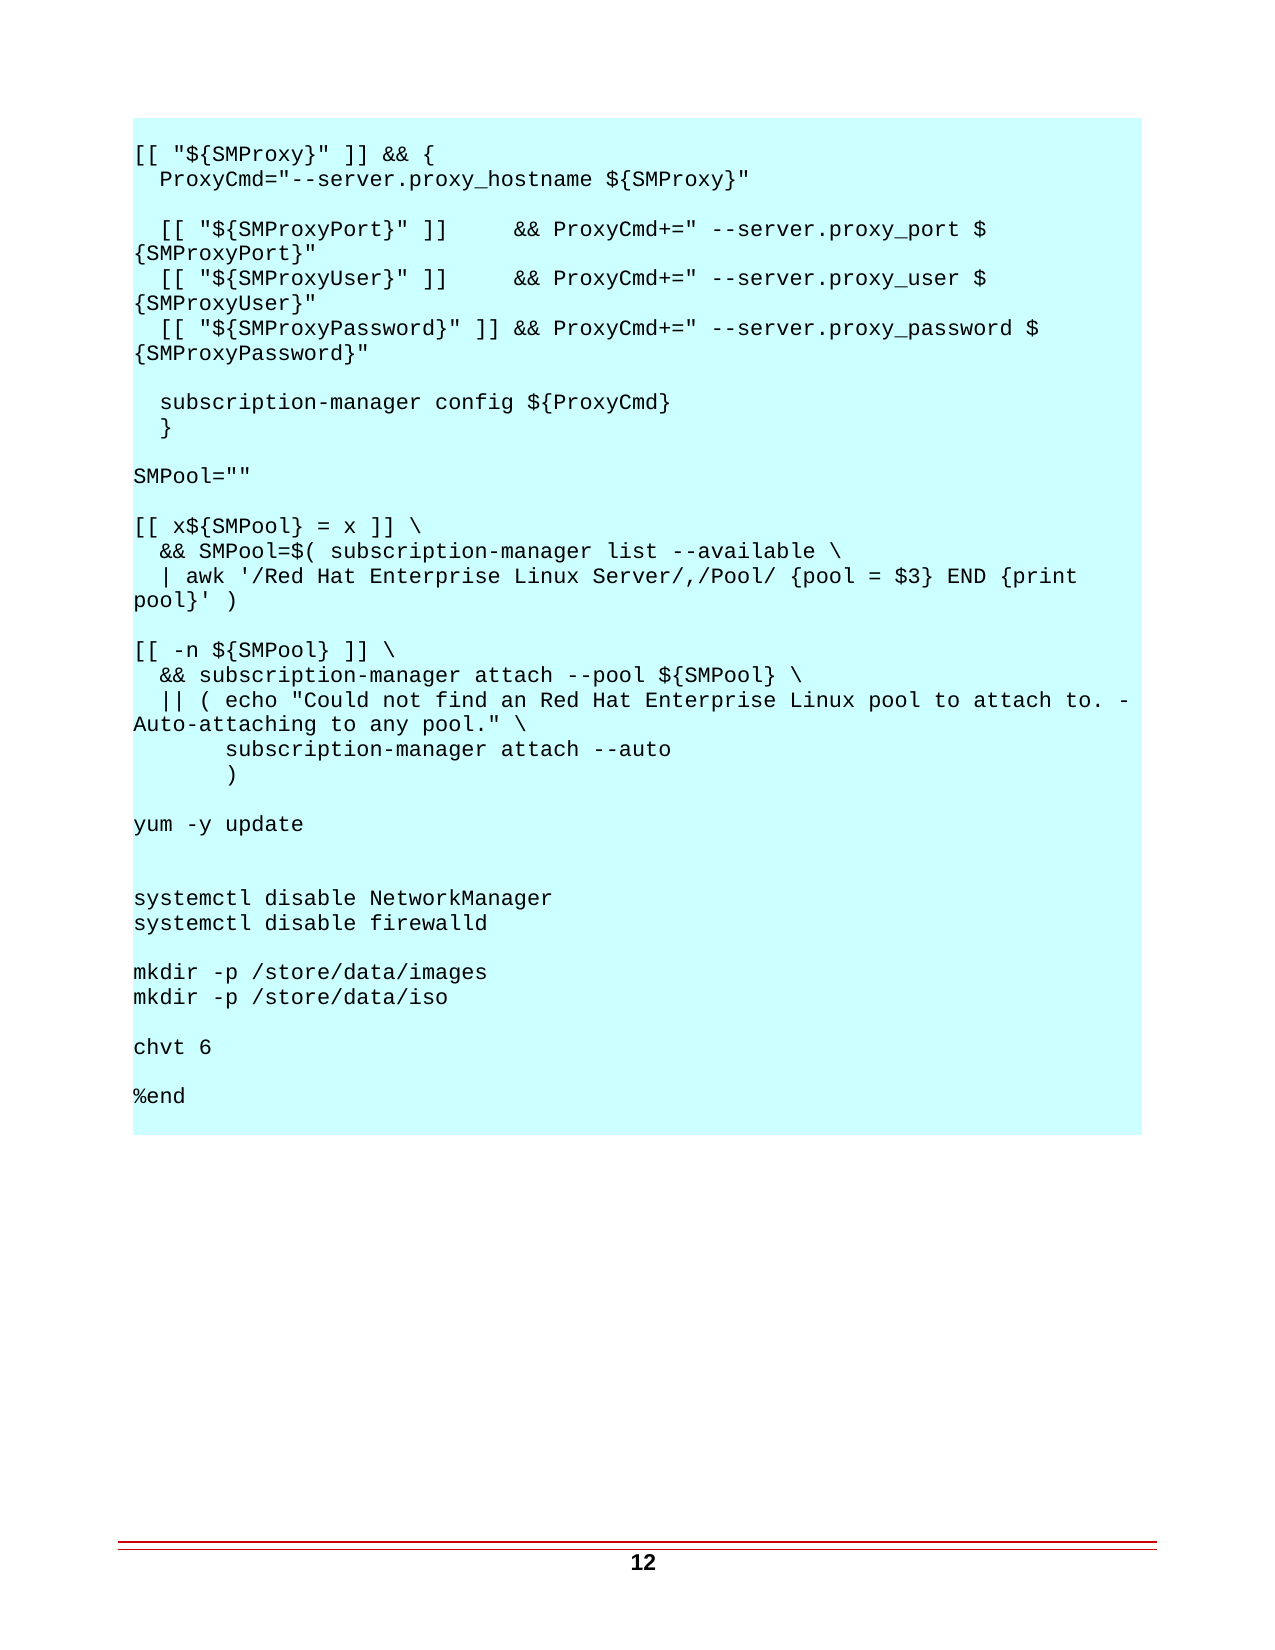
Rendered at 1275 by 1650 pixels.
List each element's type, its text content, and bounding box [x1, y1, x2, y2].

text [[ "${SMProxy}" ]] && { ProxyCmd="--server.proxy_hostname ${SMProxy}" [[ "${SMProxyPort}" ]] && ProxyCmd+=" --server.proxy_port ${SMProxyPort}" [[ "${SMProxyUser}" ]] && ProxyCmd+=" --server.proxy_user ${SMProxyUser}" [[ "${SMProxyPassword}" ]] && ProxyCmd+=" --server.proxy_password ${SMProxyPassword}" subscription-manager config ${ProxyCmd} } SMPool="" [[ x${SMPool} = x ]] \ && SMPool=$( subscription-manager list --available \ | awk '/Red Hat Enterprise Linux Server/,/Pool/ {pool = $3} END {print pool}' ) [[ -n ${SMPool} ]] \ && subscription-manager attach --pool ${SMPool} \ || ( echo "Could not find an Red Hat Enterprise Linux pool to attach to. - Auto-attaching to any pool." \ subscription-manager attach --auto ) yum -y update systemctl disable NetworkManager systemctl disable firewalld mkdir -p /store/data/images mkdir -p /store/data/iso chvt 6 %end [133, 118, 1142, 1135]
